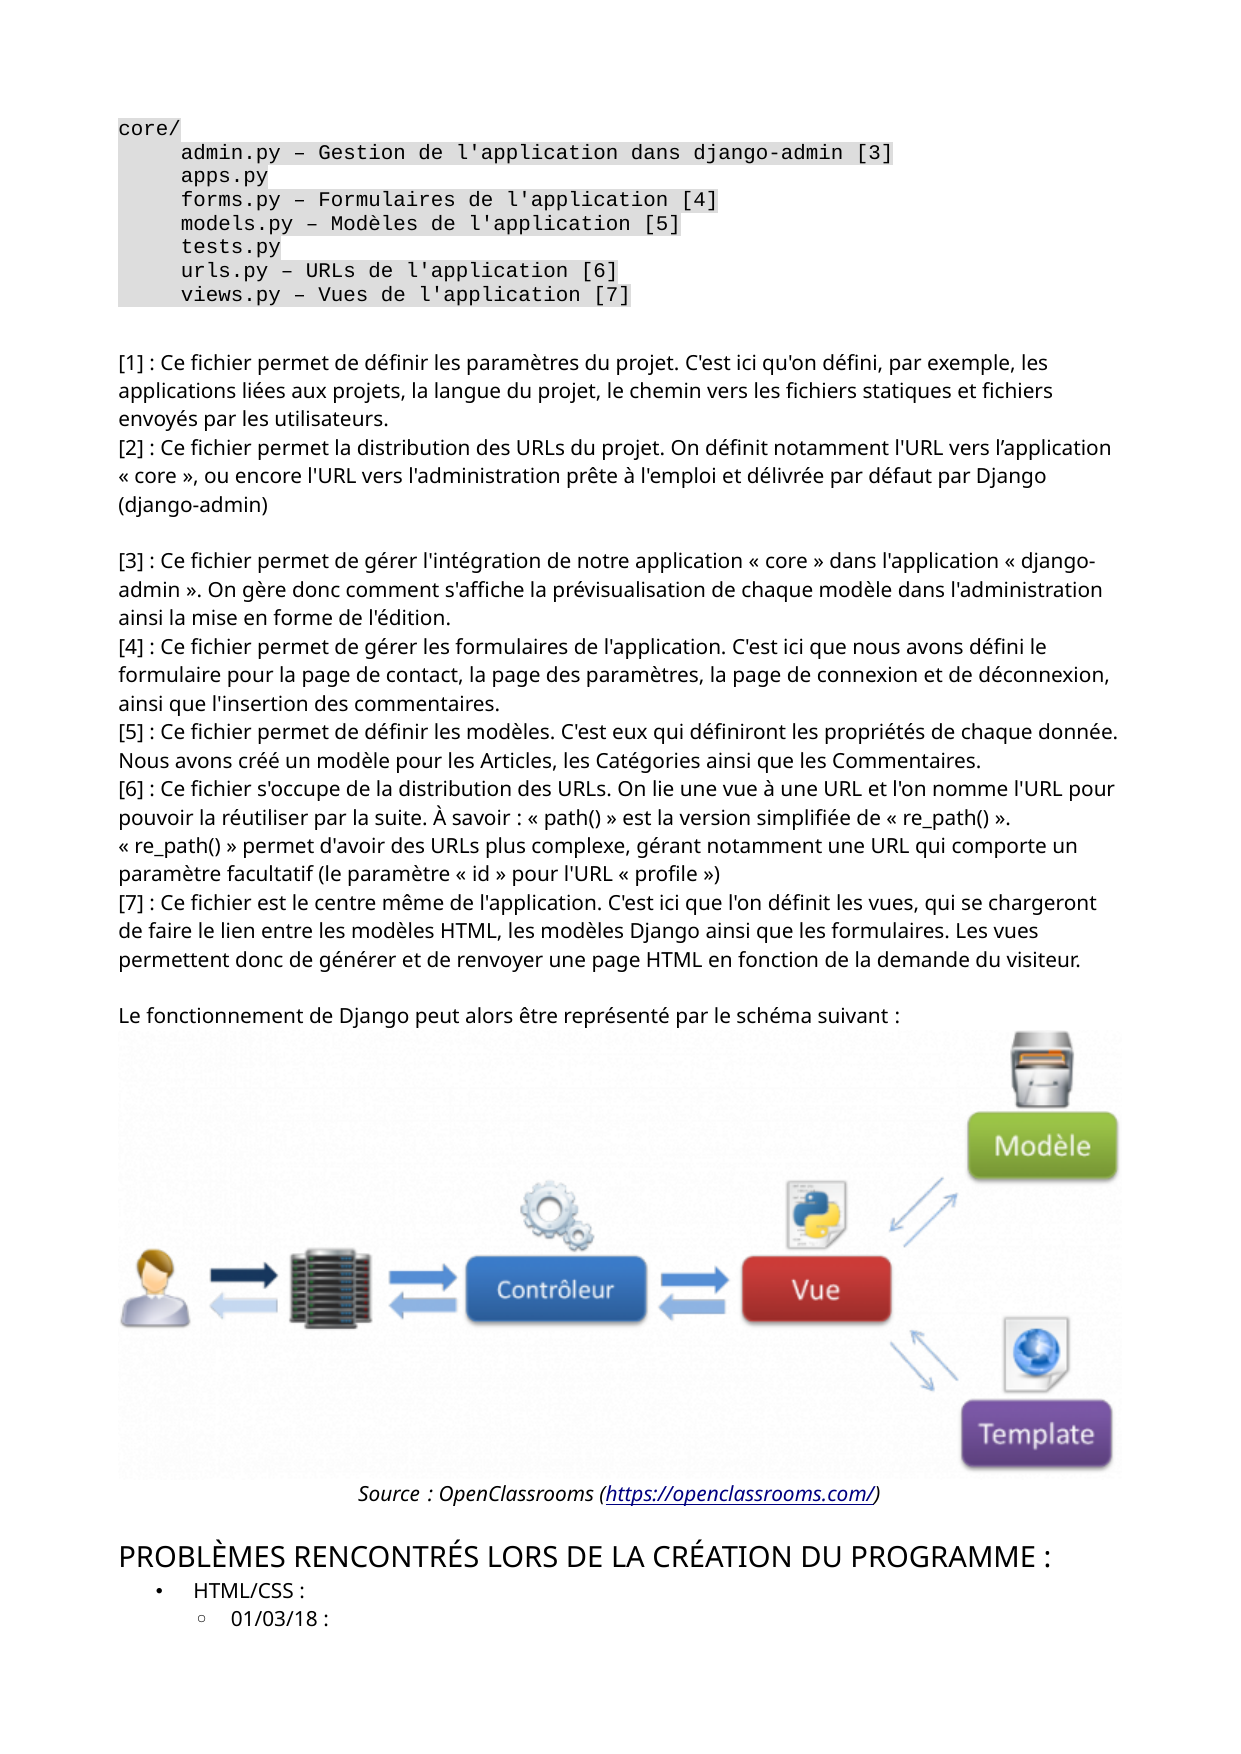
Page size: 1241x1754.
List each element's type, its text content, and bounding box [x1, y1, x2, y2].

text [2] : Ce fichier permet la distribution des URLs du projet. On définit notamment l'URL vers l’application « core », ou encore l'URL vers l'administration prête à l'emploi et délivrée par défaut par Django (django-admin) [118, 433, 1122, 547]
text Le fonctionnement de Django peut alors être représenté par le schéma suivant : [118, 1002, 1122, 1030]
text PROBLÈMES RENCONTRÉS LORS DE LA CRÉATION DU PROGRAMME : [118, 1536, 1122, 1576]
text [6] : Ce fichier s'occupe de la distribution des URLs. On lie une vue à une URL et l'on nomme l'URL pour pouvoir la réutiliser par la suite. À savoir : « path() » est la version simplifiée de « re_path() ». « re_path() » permet d'avoir des URLs plus complexe, gérant notamment une URL qui comporte un paramètre facultatif (le paramètre « id » pour l'URL « profile ») [118, 774, 1122, 888]
picture [118, 1030, 1123, 1480]
text Source : OpenClassrooms (https://openclassrooms.com/) [118, 1480, 1122, 1508]
list 01/03/18 : [193, 1604, 1122, 1633]
text [1] : Ce fichier permet de définir les paramètres du projet. C'est ici qu'on défini, par exemple, les applications liées aux projets, la langue du projet, le chemin vers les fichiers statiques et fichiers envoyés par les utilisateurs. [118, 348, 1122, 433]
text [4] : Ce fichier permet de gérer les formulaires de l'application. C'est ici que nous avons défini le formulaire pour la page de contact, la page des paramètres, la page de connexion et de déconnexion, ainsi que l'insertion des commentaires. [118, 632, 1122, 717]
text [7] : Ce fichier est le centre même de l'application. C'est ici que l'on définit les vues, qui se chargeront de faire le lien entre les modèles HTML, les modèles Django ainsi que les formulaires. Les vues permettent donc de générer et de renvoyer une page HTML en fonction de la demande du visiteur. [118, 888, 1122, 973]
text [3] : Ce fichier permet de gérer l'intégration de notre application « core » dans l'application « django-admin ». On gère donc comment s'affiche la prévisualisation de chaque modèle dans l'administration ainsi la mise en forme de l'édition. [118, 547, 1122, 632]
text core/ admin.py – Gestion de l'application dans django-admin [3] apps.py forms.py – Formulaires de l'application [4] models.py – Modèles de l'application [5] tests.py urls.py – URLs de l'application [6] views.py – Vues de l'application [7] [118, 118, 1122, 307]
text [5] : Ce fichier permet de définir les modèles. C'est eux qui définiront les propriétés de chaque donnée. Nous avons créé un modèle pour les Articles, les Catégories ainsi que les Commentaires. [118, 717, 1122, 774]
list HTML/CSS : [156, 1576, 1122, 1604]
